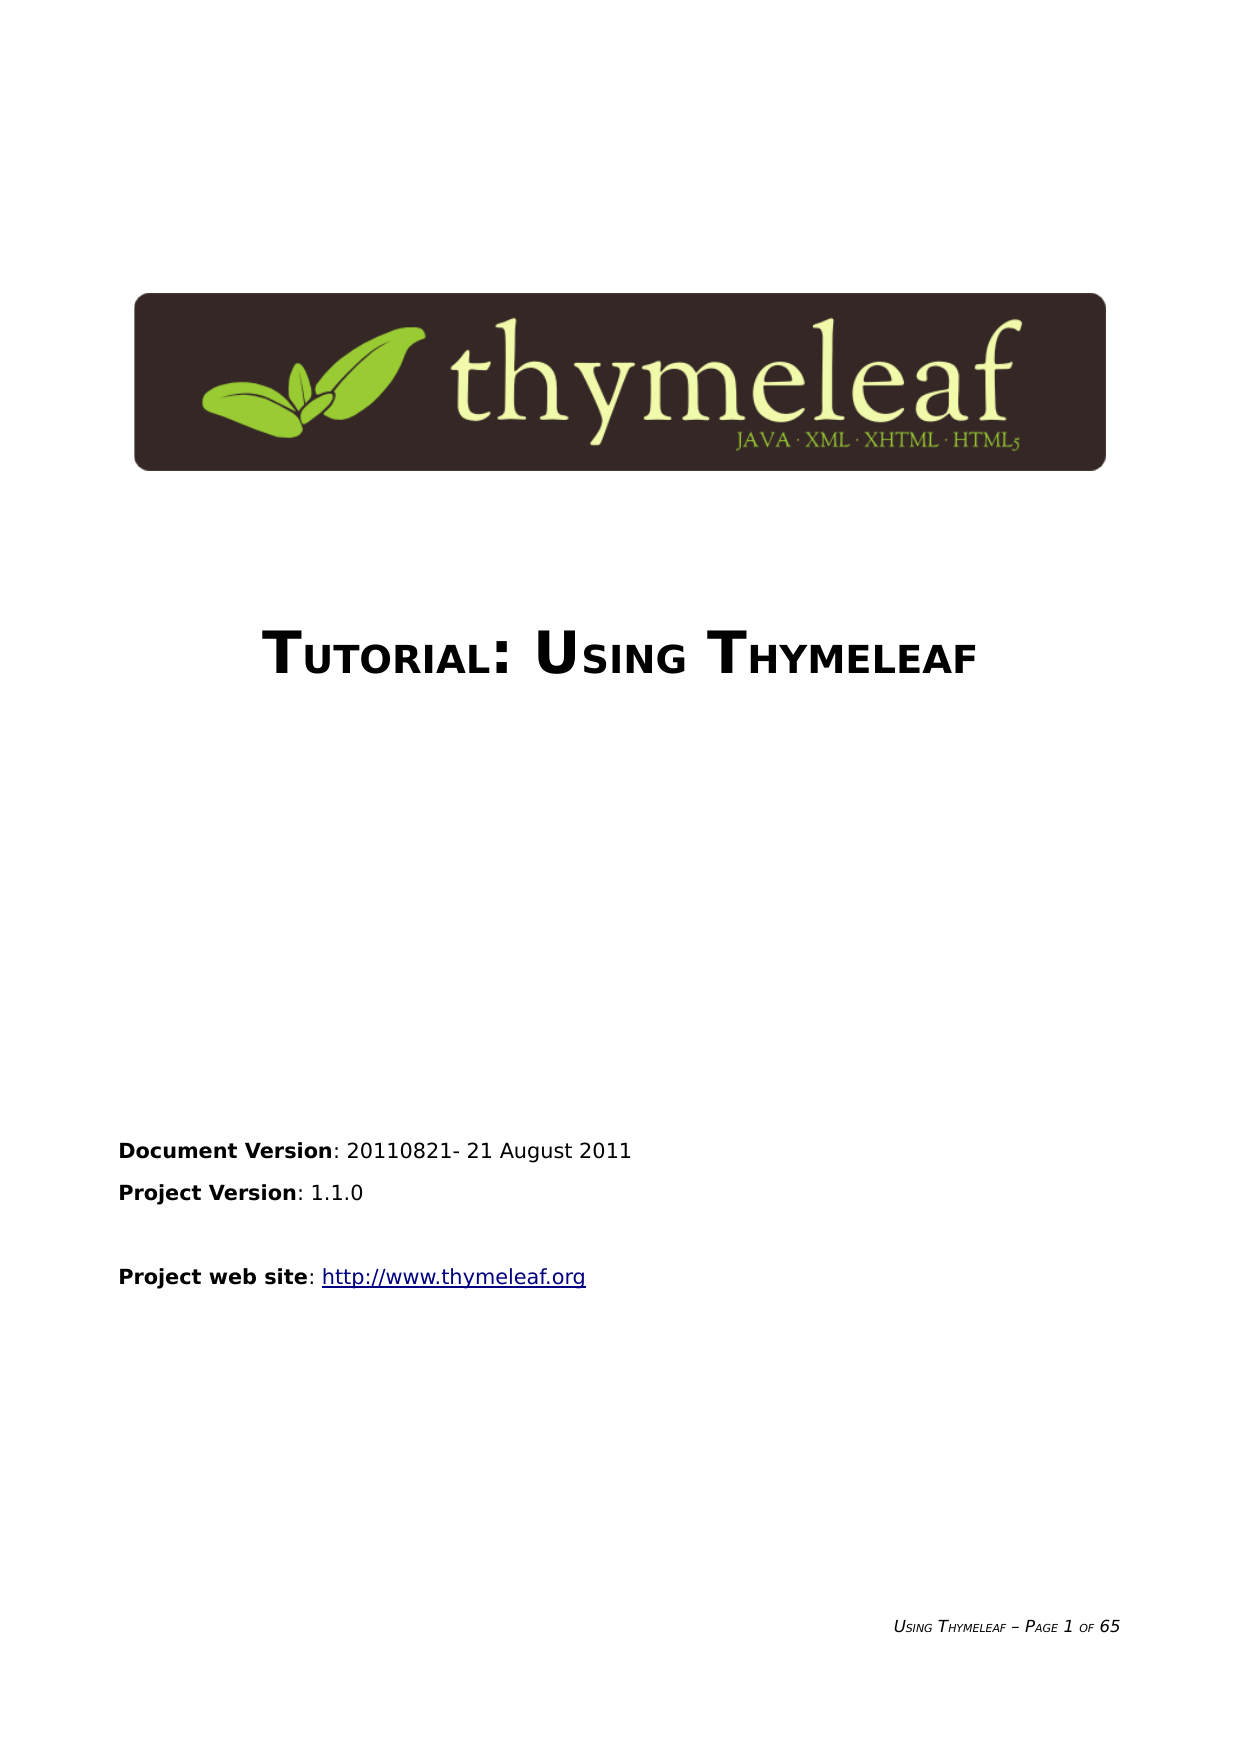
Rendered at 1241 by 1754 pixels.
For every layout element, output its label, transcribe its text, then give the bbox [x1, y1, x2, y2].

title Tutorial: Using Thymeleaf [118, 620, 1122, 688]
text Project Version: 1.1.0 [118, 1181, 1122, 1206]
picture [134, 293, 1106, 471]
text Document Version: 20110821- 21 August 2011 [118, 1139, 1122, 1164]
text Project web site: http://www.thymeleaf.org [118, 1265, 1122, 1289]
